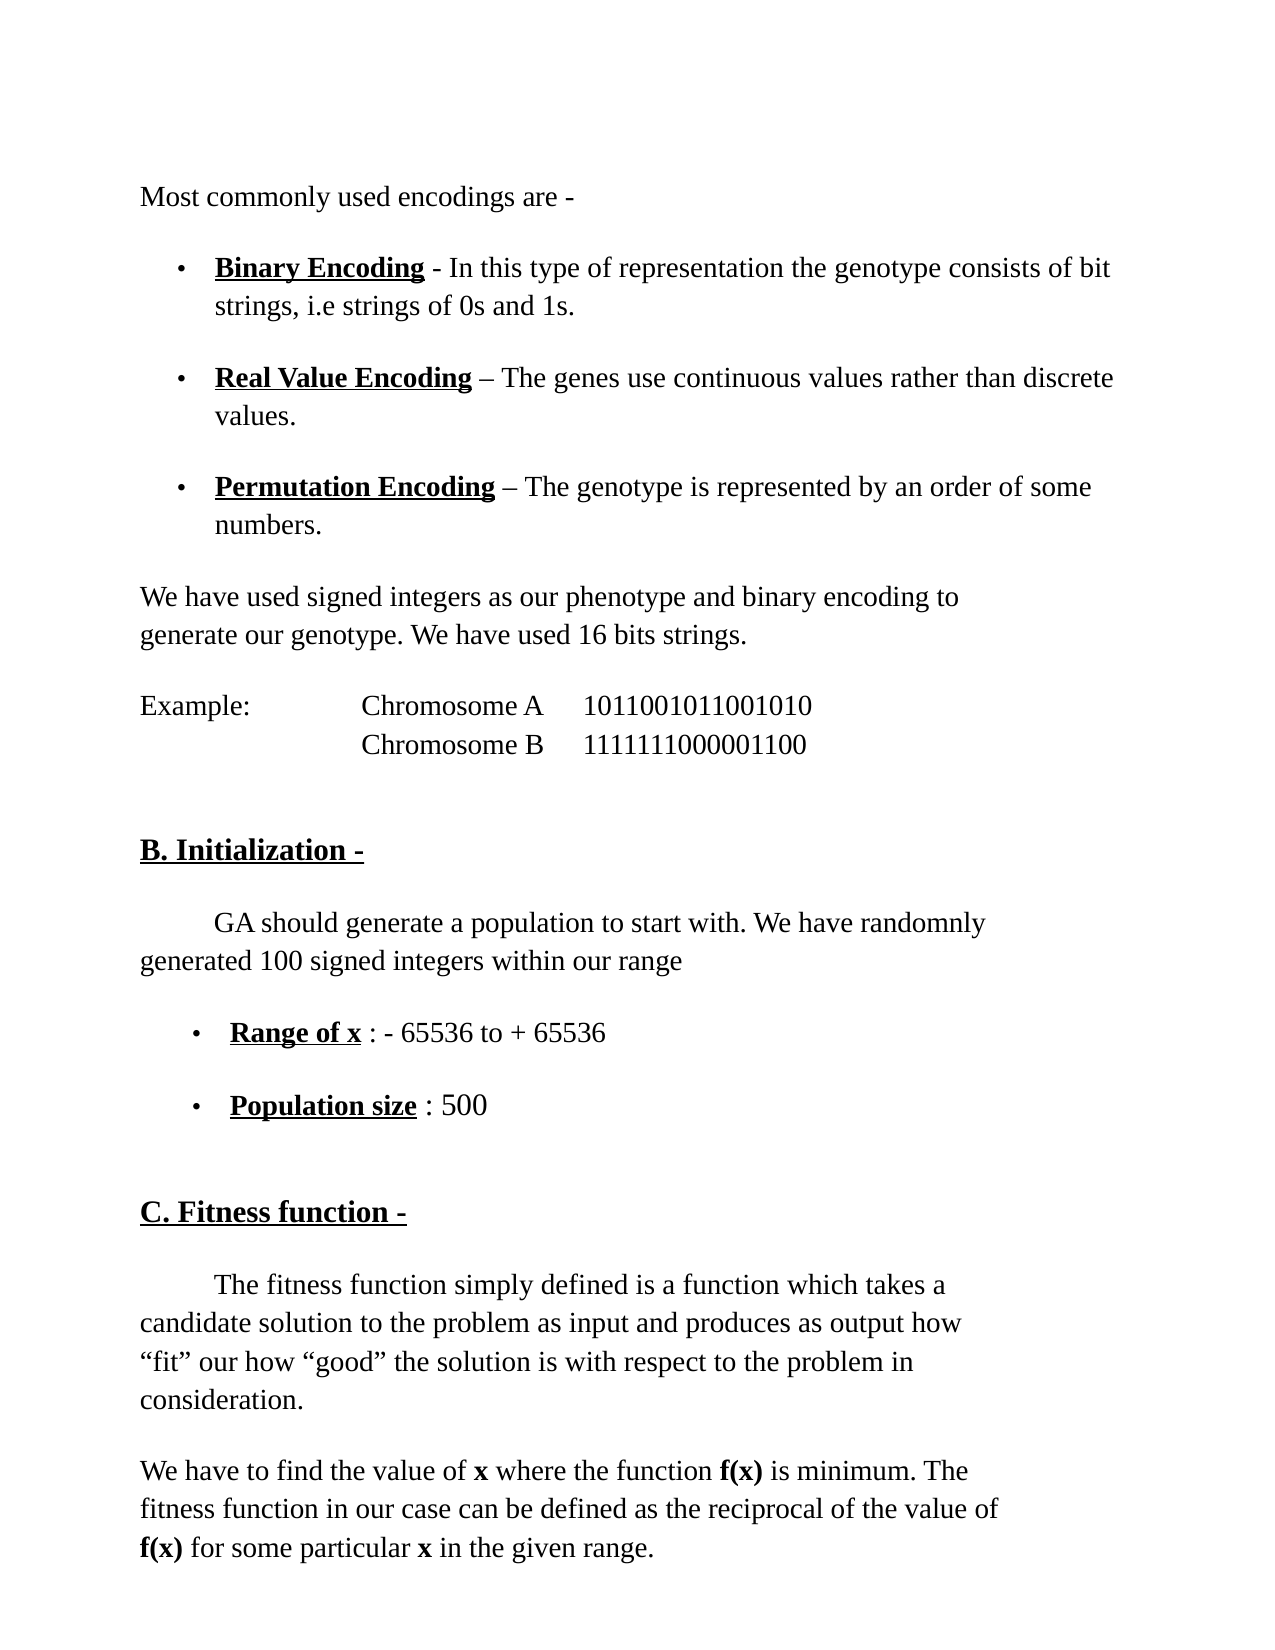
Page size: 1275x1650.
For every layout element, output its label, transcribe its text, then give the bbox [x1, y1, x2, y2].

text Example: Chromosome A 1011001011001010 [139, 688, 1012, 722]
list Range of x : - 65536 to + 65536 [192, 1015, 1135, 1048]
text Chromosome B 1111111000001100 [139, 727, 1012, 760]
list Population size : 500 [192, 1086, 1135, 1122]
text B. Initialization - [139, 831, 1012, 867]
list Permutation Encoding – The genotype is represented by an order of some numbers. [177, 469, 1135, 541]
text C. Fitness function - [139, 1193, 1012, 1229]
text Most commonly used encodings are - [139, 179, 1012, 212]
text The fitness function simply defined is a function which takes a candidate solution to the problem as input and produces as output how “fit” our how “good” the solution is with respect to the problem in consideration. [139, 1267, 1012, 1415]
text We have used signed integers as our phenotype and binary encoding to generate our genotype. We have used 16 bits strings. [139, 579, 1012, 651]
list Binary Encoding - In this type of representation the genotype consists of bit strings, i.e strings of 0s and 1s. [177, 250, 1135, 322]
list Real Value Encoding – The genes use continuous values rather than discrete values. [177, 360, 1135, 431]
text We have to find the value of x where the function f(x) is minimum. The fitness function in our case can be defined as the reciprocal of the value of f(x) for some particular x in the given range. [139, 1453, 1012, 1563]
text GA should generate a population to start with. We have randomnly generated 100 signed integers within our range [139, 905, 1012, 977]
